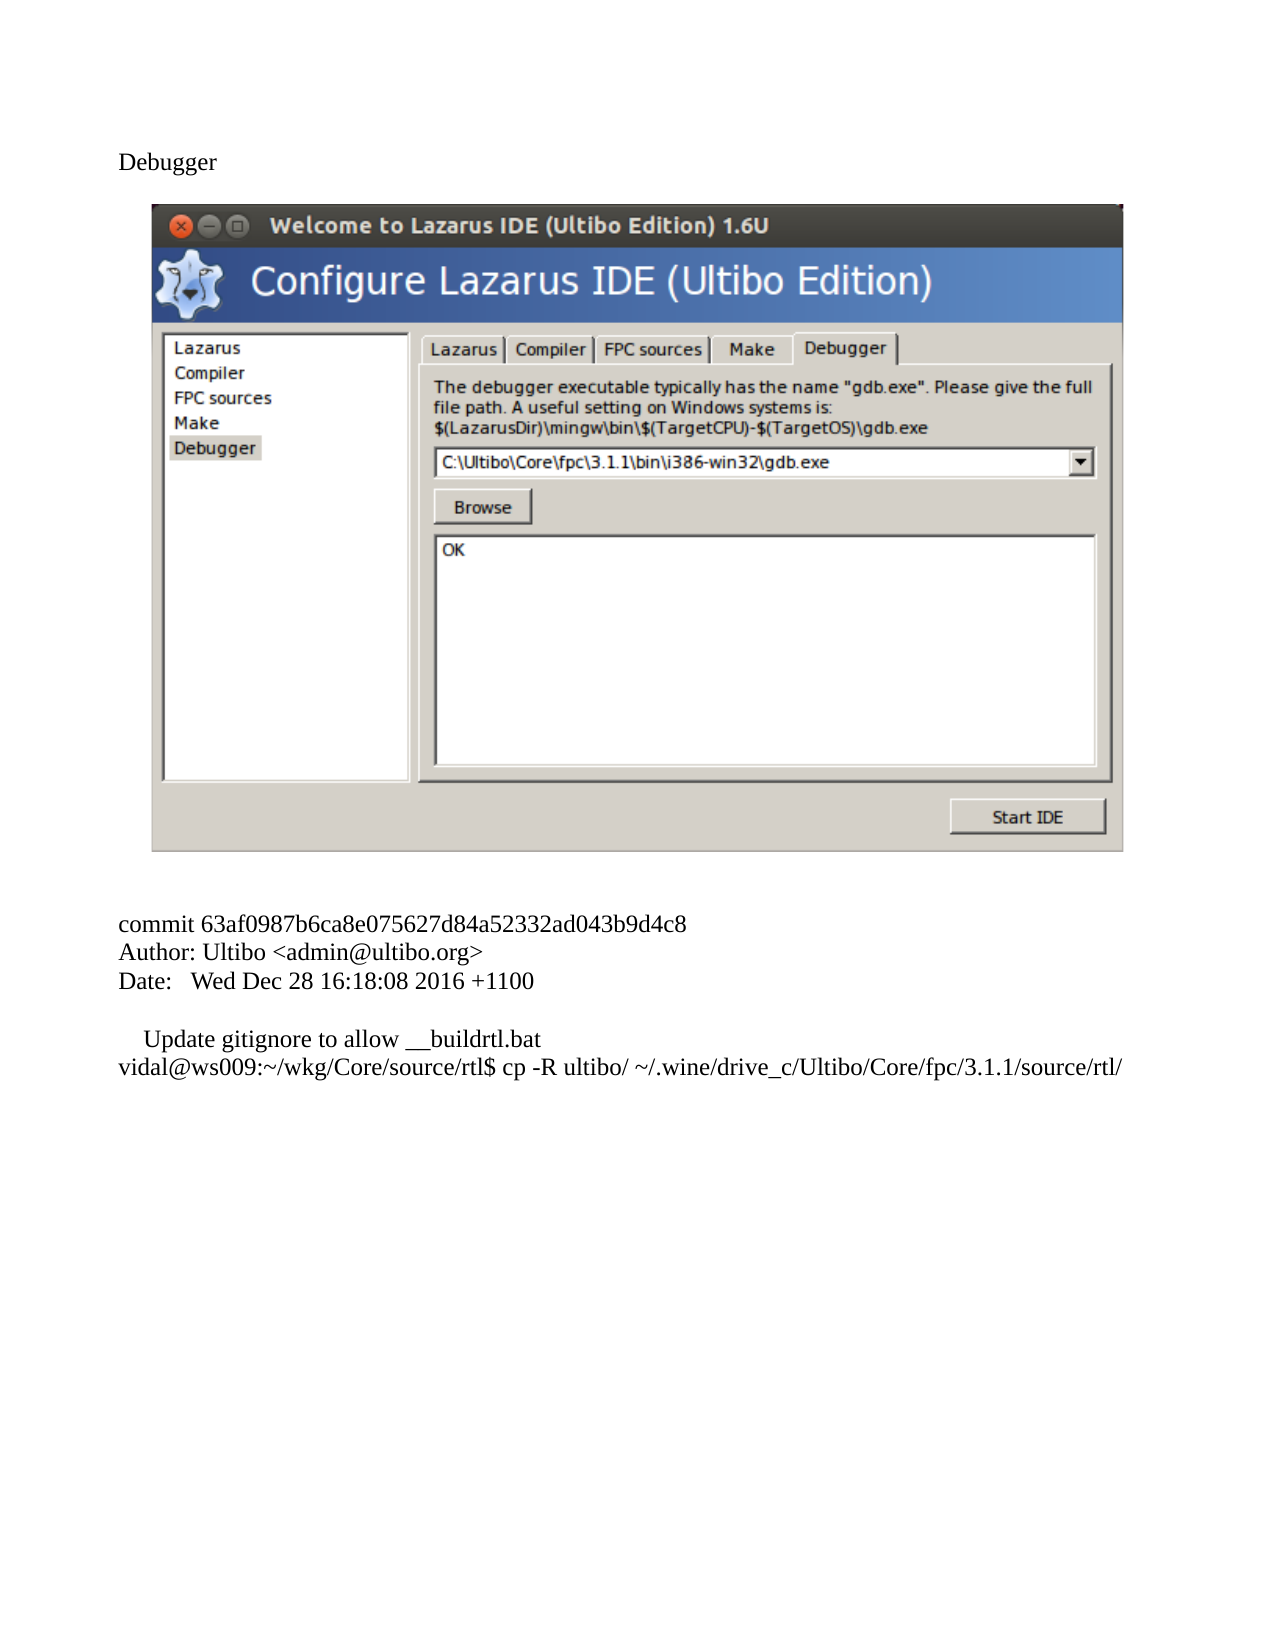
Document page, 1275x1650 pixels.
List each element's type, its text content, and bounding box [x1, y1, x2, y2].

text commit 63af0987b6ca8e075627d84a52332ad043b9d4c8 [118, 909, 1157, 937]
text Author: Ultibo <admin@ultibo.org> [118, 937, 1157, 966]
text Debugger [118, 147, 1157, 176]
text Update gitignore to allow __buildrtl.bat [118, 1024, 1157, 1052]
picture [151, 204, 1124, 852]
text Date: Wed Dec 28 16:18:08 2016 +1100 [118, 966, 1157, 995]
text vidal@ws009:~/wkg/Core/source/rtl$ cp -R ultibo/ ~/.wine/drive_c/Ultibo/Core/fpc/3.1.1/source/rtl/ [118, 1052, 1157, 1081]
